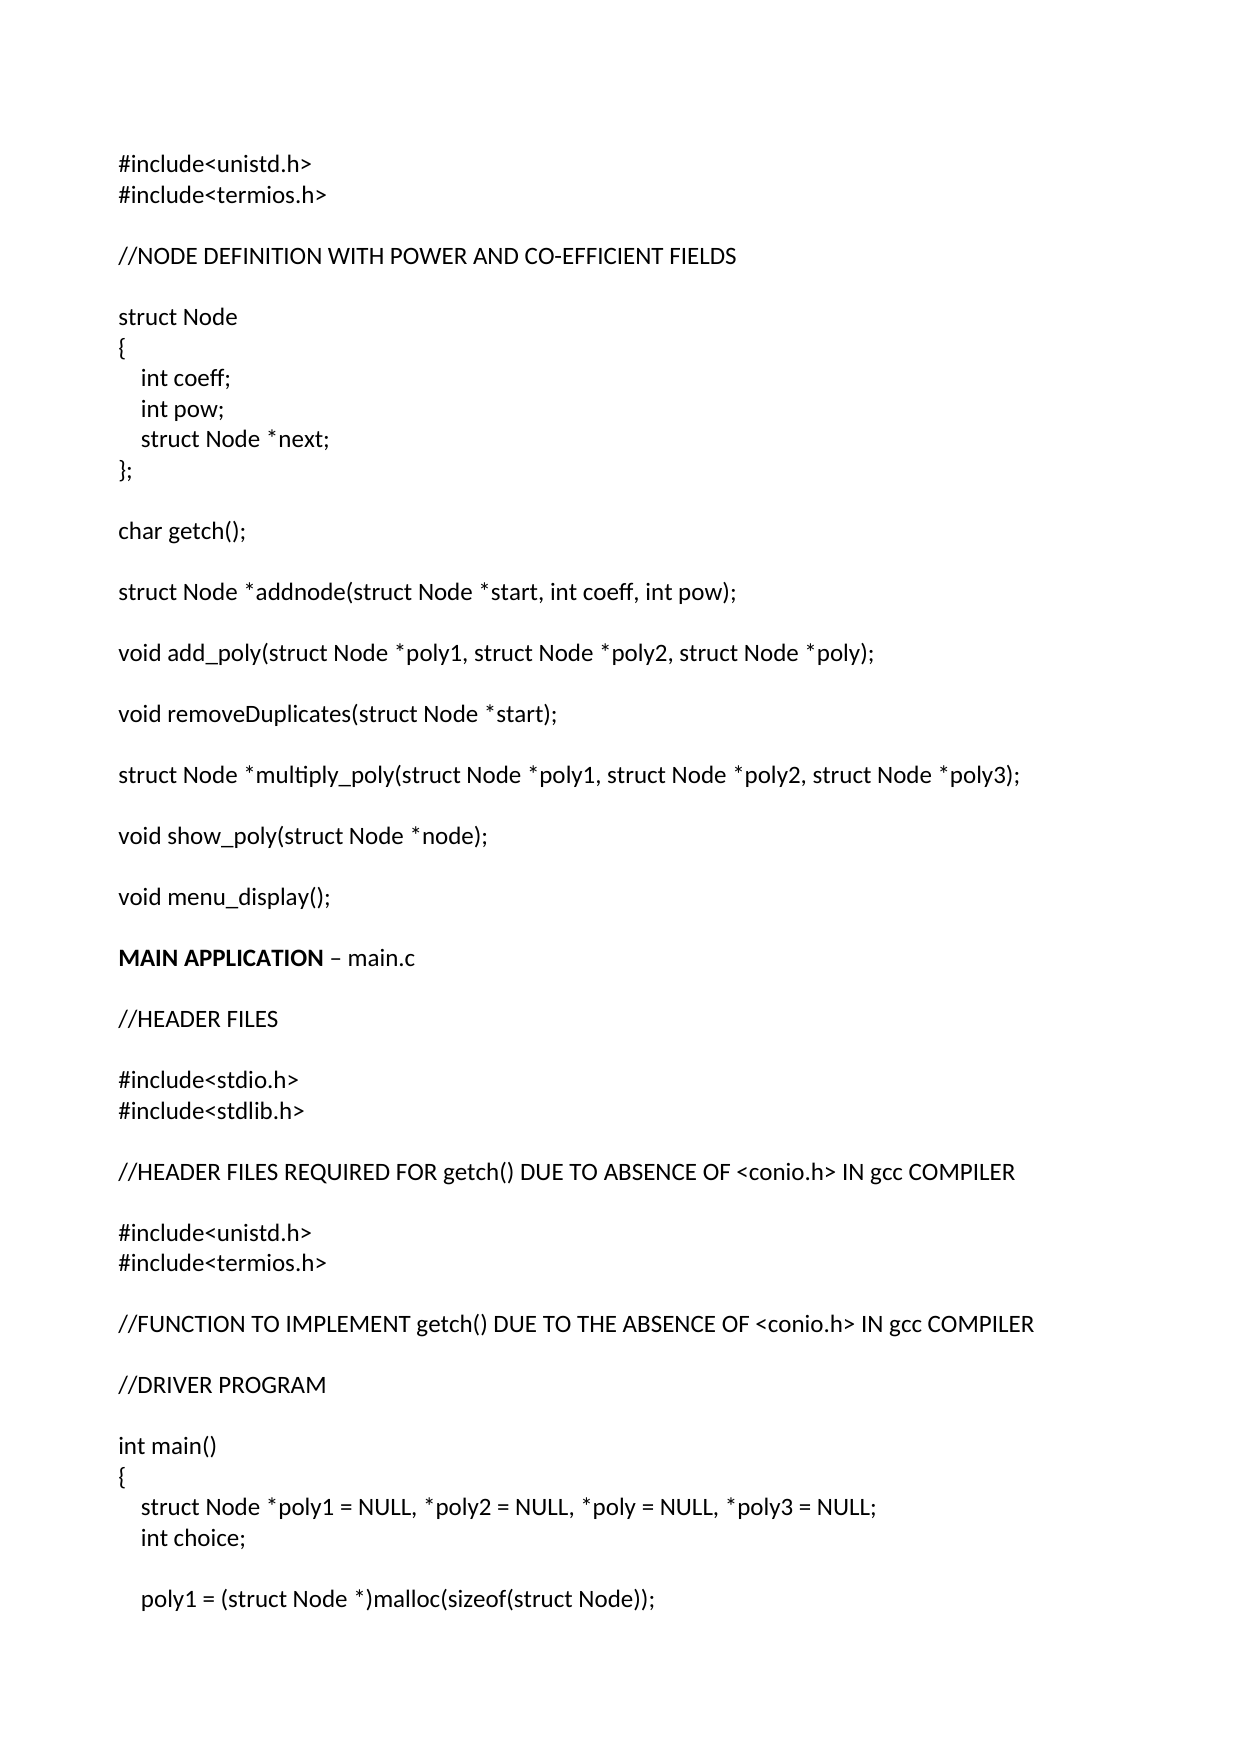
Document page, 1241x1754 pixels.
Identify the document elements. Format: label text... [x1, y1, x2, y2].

text //DRIVER PROGRAM [118, 1369, 1122, 1400]
text { [118, 1461, 1122, 1492]
text void removeDuplicates(struct Node *start); [118, 698, 1122, 728]
text //NODE DEFINITION WITH POWER AND CO-EFFICIENT FIELDS [118, 240, 1122, 271]
text #include<stdlib.h> [118, 1095, 1122, 1125]
text struct Node *addnode(struct Node *start, int coeff, int pow); [118, 576, 1122, 606]
text { [118, 332, 1122, 362]
text #include<termios.h> [118, 179, 1122, 210]
text int coeff; [118, 362, 1122, 393]
text void menu_display(); [118, 881, 1122, 912]
text }; [118, 454, 1122, 484]
text #include<unistd.h> [118, 1217, 1122, 1247]
text MAIN APPLICATION – main.c [118, 942, 1122, 973]
text struct Node *next; [118, 423, 1122, 454]
text void add_poly(struct Node *poly1, struct Node *poly2, struct Node *poly); [118, 637, 1122, 667]
text //HEADER FILES [118, 1003, 1122, 1034]
text struct Node [118, 301, 1122, 332]
text #include<stdio.h> [118, 1064, 1122, 1095]
text //HEADER FILES REQUIRED FOR getch() DUE TO ABSENCE OF <conio.h> IN gcc COMPILER [118, 1156, 1122, 1186]
text poly1 = (struct Node *)malloc(sizeof(struct Node)); [118, 1583, 1122, 1614]
text struct Node *multiply_poly(struct Node *poly1, struct Node *poly2, struct Node *poly3); [118, 759, 1122, 789]
text char getch(); [118, 515, 1122, 545]
text void show_poly(struct Node *node); [118, 820, 1122, 851]
text #include<termios.h> [118, 1247, 1122, 1278]
text //FUNCTION TO IMPLEMENT getch() DUE TO THE ABSENCE OF <conio.h> IN gcc COMPILER [118, 1308, 1122, 1339]
text int choice; [118, 1522, 1122, 1553]
text int main() [118, 1431, 1122, 1461]
text struct Node *poly1 = NULL, *poly2 = NULL, *poly = NULL, *poly3 = NULL; [118, 1492, 1122, 1522]
text int pow; [118, 393, 1122, 423]
text #include<unistd.h> [118, 149, 1122, 179]
